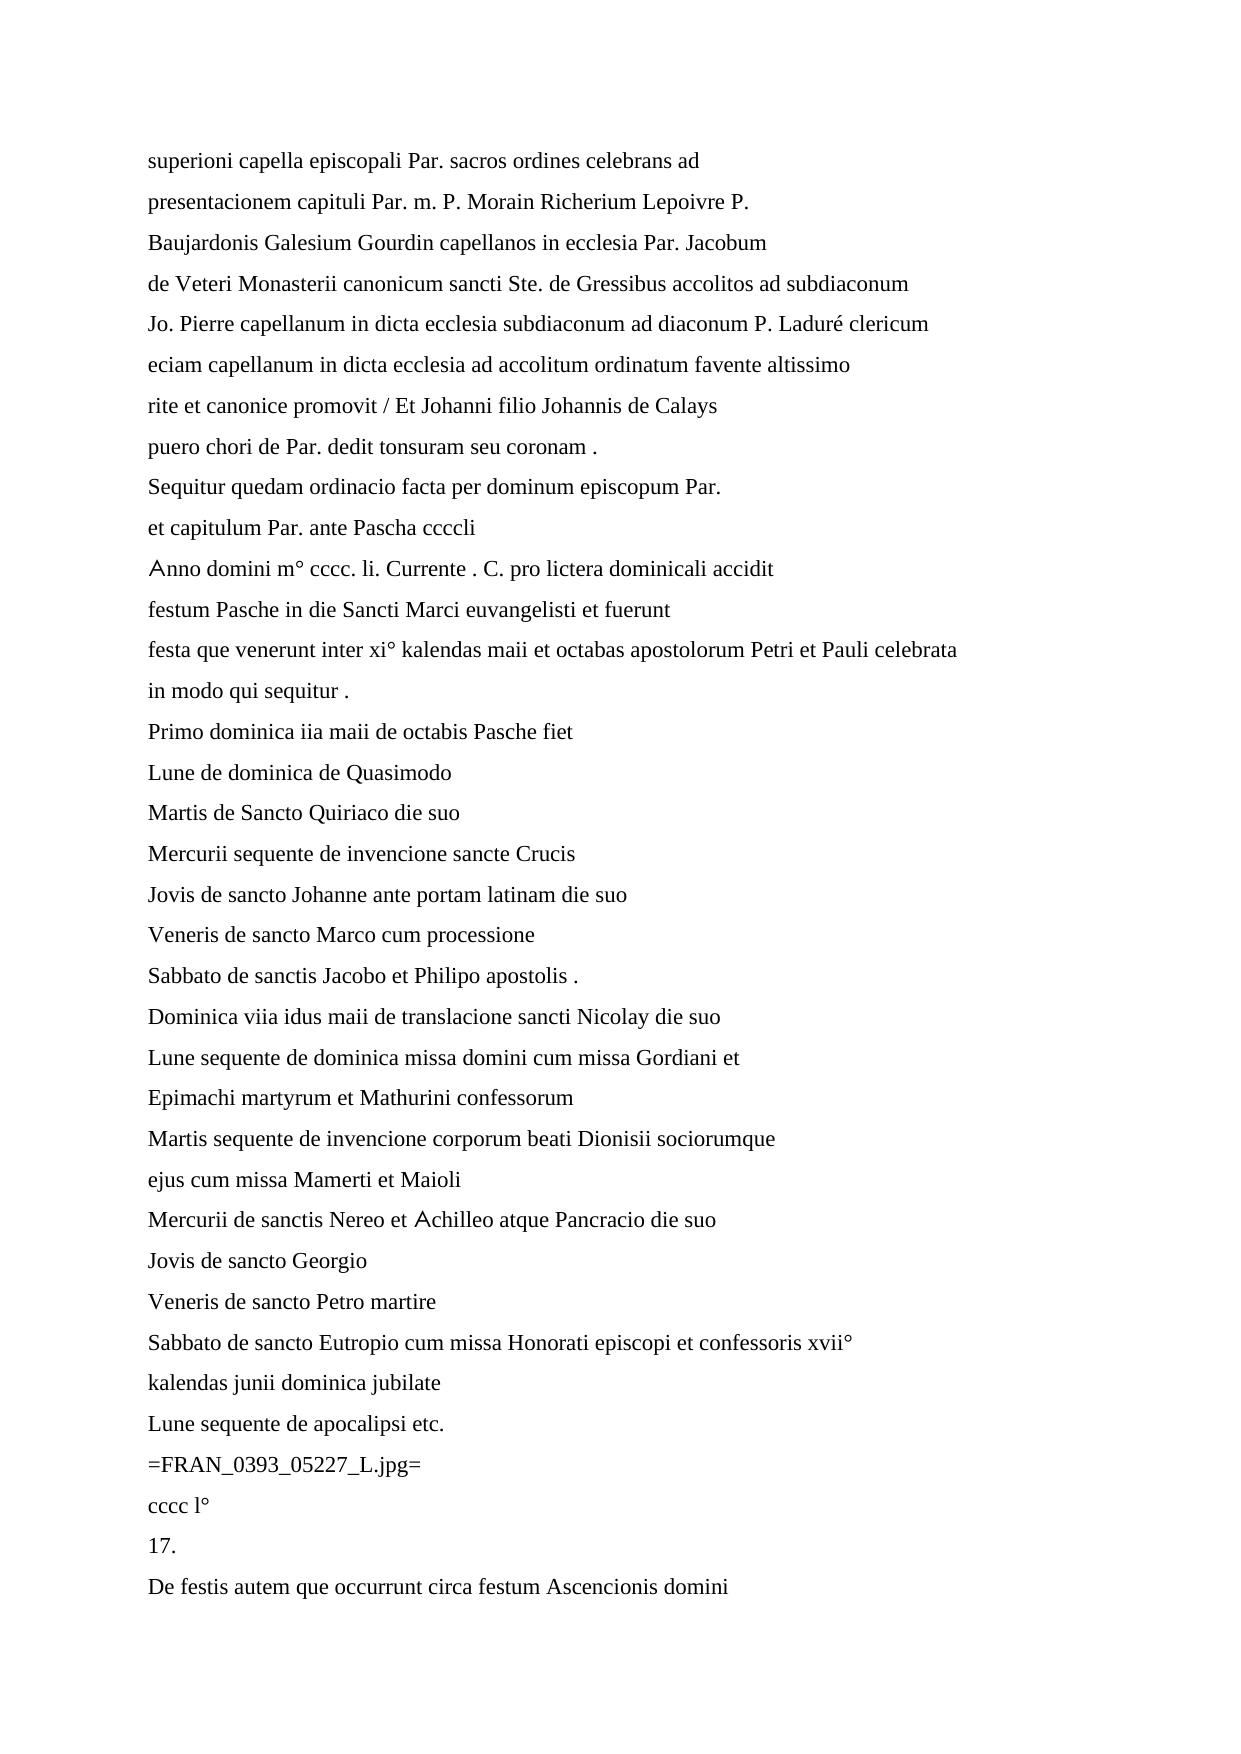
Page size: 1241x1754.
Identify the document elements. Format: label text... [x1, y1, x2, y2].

text presentacionem capituli Par. m. P. Morain Richerium Lepoivre P. [148, 188, 1093, 215]
text Epimachi martyrum et Mathurini confessorum [148, 1084, 1093, 1111]
text Mercurii sequente de invencione sancte Crucis [148, 840, 1093, 866]
text Sequitur quedam ordinacio facta per dominum episcopum Par. [148, 473, 1093, 500]
text Martis de Sancto Quiriaco die suo [148, 799, 1093, 826]
text Jovis de sancto Johanne ante portam latinam die suo [148, 881, 1093, 907]
text Baujardonis Galesium Gourdin capellanos in ecclesia Par. Jacobum [148, 229, 1093, 255]
text ejus cum missa Mamerti et Maioli [148, 1166, 1093, 1192]
text festum Pasche in die Sancti Marci euvangelisti et fuerunt [148, 596, 1093, 622]
text et capitulum Par. ante Pascha ccccli [148, 514, 1093, 541]
text Jovis de sancto Georgio [148, 1247, 1093, 1274]
text eciam capellanum in dicta ecclesia ad accolitum ordinatum favente altissimo [148, 351, 1093, 378]
text Jo. Pierre capellanum in dicta ecclesia subdiaconum ad diaconum P. Laduré clericum [148, 311, 1093, 337]
text puero chori de Par. dedit tonsuram seu coronam . [148, 433, 1093, 459]
text Martis sequente de invencione corporum beati Dionisii sociorumque [148, 1125, 1093, 1151]
text De festis autem que occurrunt circa festum Ascencionis domini [148, 1573, 1093, 1599]
text de Veteri Monasterii canonicum sancti Ste. de Gressibus accolitos ad subdiaconum [148, 270, 1093, 296]
text 17. [148, 1532, 1093, 1559]
text in modo qui sequitur . [148, 677, 1093, 703]
text Mercurii de sanctis Nereo et ᗅchilleo atque Pancracio die suo [148, 1207, 1093, 1233]
text Primo dominica iia maii de octabis Pasche fiet [148, 718, 1093, 744]
text Veneris de sancto Marco cum processione [148, 921, 1093, 948]
text rite et canonice promovit / Et Johanni filio Johannis de Calays [148, 392, 1093, 418]
text ᗅnno domini m° cccc. li. Currente . C. pro lictera dominicali accidit [148, 555, 1093, 581]
text festa que venerunt inter xi° kalendas maii et octabas apostolorum Petri et Pauli celebrata [148, 636, 1093, 663]
text =FRAN_0393_05227_L.jpg= [148, 1451, 1093, 1477]
text kalendas junii dominica jubilate [148, 1369, 1093, 1396]
text Dominica viia idus maii de translacione sancti Nicolay die suo [148, 1003, 1093, 1029]
text Lune de dominica de Quasimodo [148, 758, 1093, 785]
text cccc l° [148, 1492, 1093, 1518]
text Lune sequente de dominica missa domini cum missa Gordiani et [148, 1044, 1093, 1070]
text Veneris de sancto Petro martire [148, 1288, 1093, 1314]
text Sabbato de sancto Eutropio cum missa Honorati episcopi et confessoris xvii° [148, 1329, 1093, 1355]
text Sabbato de sanctis Jacobo et Philipo apostolis . [148, 962, 1093, 988]
text superioni capella episcopali Par. sacros ordines celebrans ad [148, 148, 1093, 174]
text Lune sequente de apocalipsi etc. [148, 1410, 1093, 1437]
